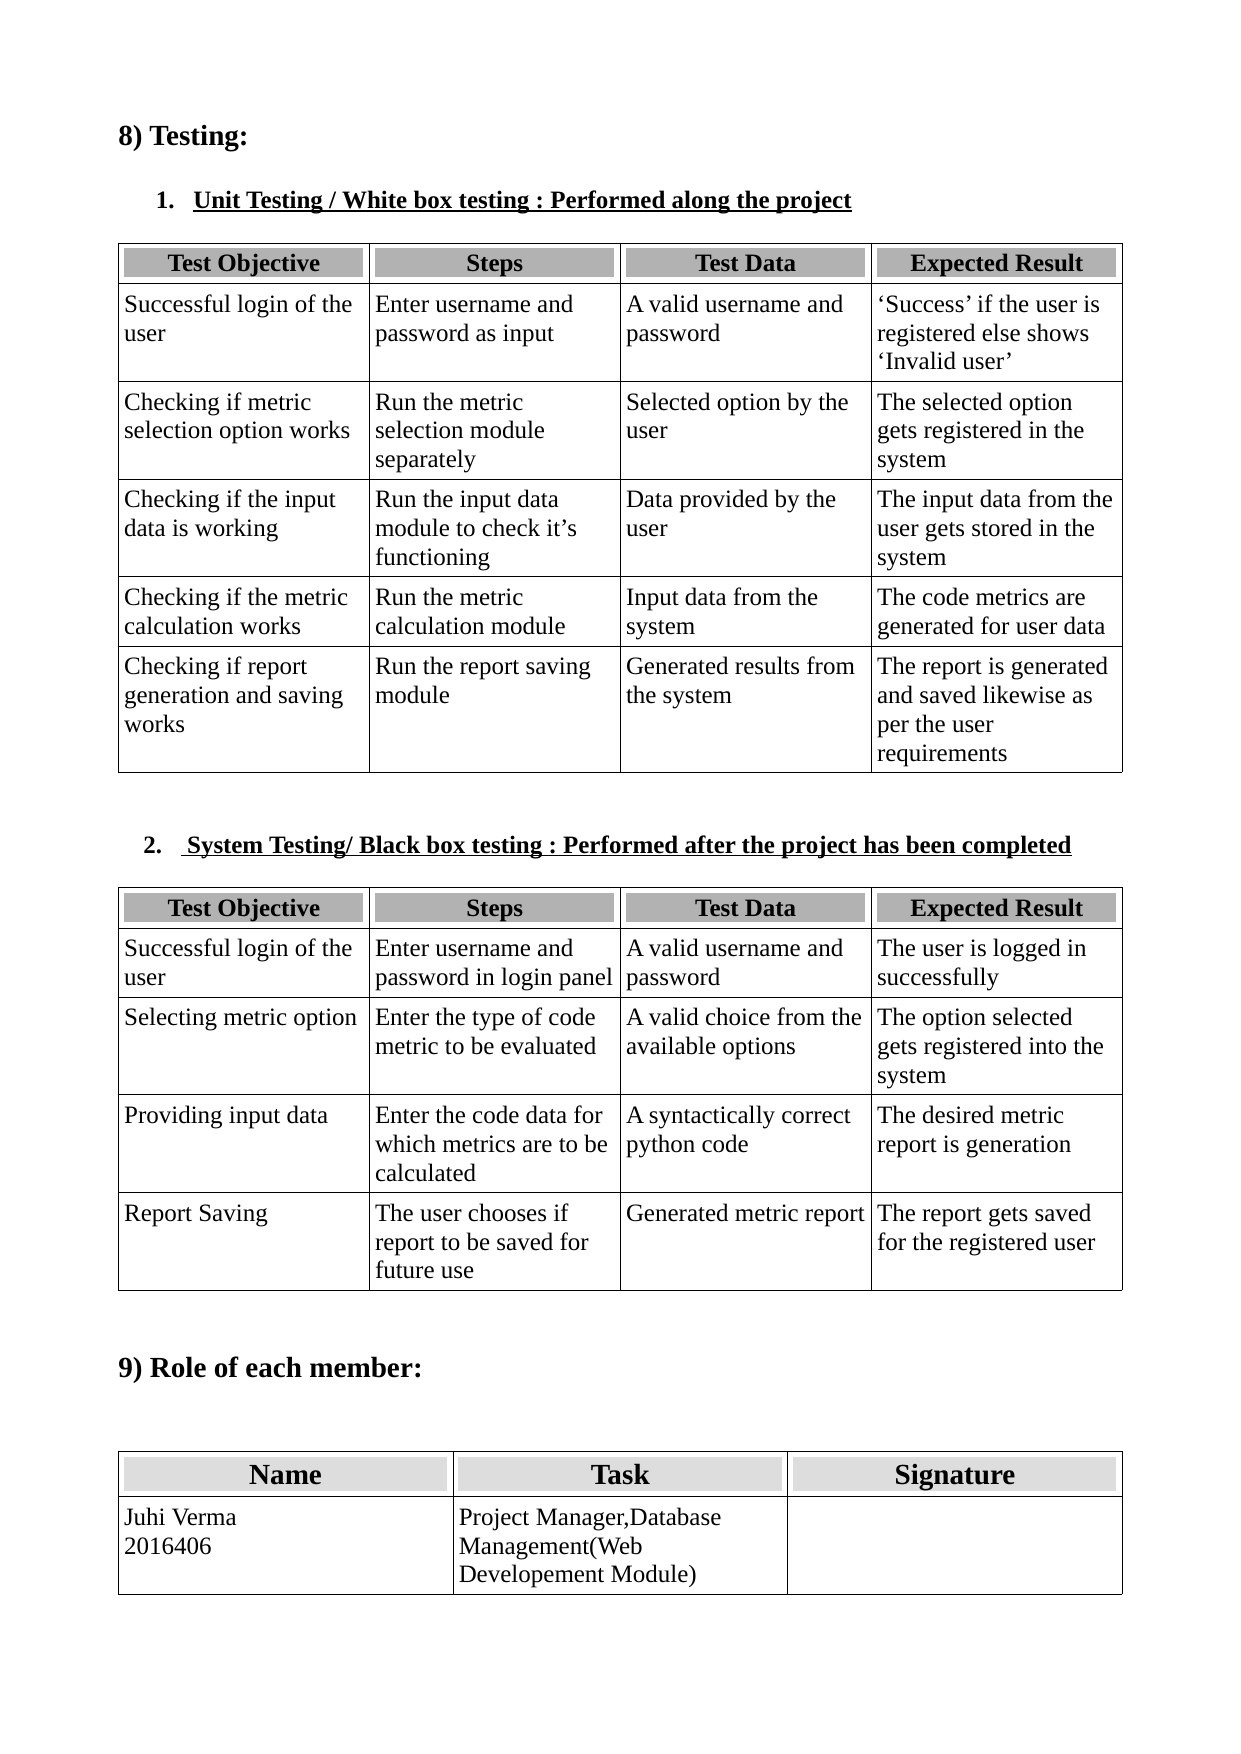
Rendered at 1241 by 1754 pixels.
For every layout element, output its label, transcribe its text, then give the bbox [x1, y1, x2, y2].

table_cell Project Manager,Database Management(Web Developement Module) [454, 1497, 787, 1594]
table_cell Report Saving [119, 1193, 369, 1290]
table_header Steps [370, 888, 620, 927]
table_cell The user is logged in successfully [872, 929, 1122, 997]
table_cell Selected option by the user [621, 382, 871, 479]
table_cell Juhi Verma 2016406 [119, 1497, 453, 1594]
table_cell Run the report saving module [370, 647, 620, 772]
table_header Steps [370, 244, 620, 283]
table_cell A valid username and password [621, 929, 871, 997]
table_cell Enter the type of code metric to be evaluated [370, 998, 620, 1094]
table_cell Successful login of the user [119, 284, 369, 381]
table_cell The report gets saved for the registered user [872, 1193, 1122, 1290]
table_cell The selected option gets registered in the system [872, 382, 1122, 479]
table_cell A valid username and password [621, 284, 871, 381]
table_cell The input data from the user gets stored in the system [872, 480, 1122, 576]
table_cell Run the input data module to check it’s functioning [370, 480, 620, 576]
table_cell Selecting metric option [119, 998, 369, 1094]
table_cell Enter the code data for which metrics are to be calculated [370, 1095, 620, 1192]
table_header Expected Result [872, 244, 1122, 283]
table_cell Run the metric calculation module [370, 577, 620, 646]
text 2. System Testing/ Black box testing : Performed after the project has been completed [118, 830, 1122, 858]
table_header Task [454, 1452, 787, 1496]
table_header Test Objective [119, 244, 369, 283]
table_cell The user chooses if report to be saved for future use [370, 1193, 620, 1290]
table_header Test Data [621, 888, 871, 927]
table_cell The option selected gets registered into the system [872, 998, 1122, 1094]
table_cell Run the metric selection module separately [370, 382, 620, 479]
table_cell [788, 1497, 1122, 1594]
text 8) Testing: [118, 118, 1122, 152]
table_cell Providing input data [119, 1095, 369, 1192]
table_header Name [119, 1452, 453, 1496]
table_cell The desired metric report is generation [872, 1095, 1122, 1192]
table_cell Checking if metric selection option works [119, 382, 369, 479]
table_cell Data provided by the user [621, 480, 871, 576]
table_cell Input data from the system [621, 577, 871, 646]
table_cell Checking if report generation and saving works [119, 647, 369, 772]
table_cell Enter username and password in login panel [370, 929, 620, 997]
table_cell Generated results from the system [621, 647, 871, 772]
table_header Expected Result [872, 888, 1122, 927]
table_header Signature [788, 1452, 1122, 1496]
table_cell ‘Success’ if the user is registered else shows ‘Invalid user’ [872, 284, 1122, 381]
table_cell Checking if the metric calculation works [119, 577, 369, 646]
table_cell A valid choice from the available options [621, 998, 871, 1094]
table_header Test Data [621, 244, 871, 283]
text 9) Role of each member: [118, 1351, 1122, 1384]
table_cell Successful login of the user [119, 929, 369, 997]
table_header Test Objective [119, 888, 369, 927]
table_cell Generated metric report [621, 1193, 871, 1290]
table_cell Enter username and password as input [370, 284, 620, 381]
table_cell The report is generated and saved likewise as per the user requirements [872, 647, 1122, 772]
table_cell The code metrics are generated for user data [872, 577, 1122, 646]
list Unit Testing / White box testing : Performed along the project [156, 185, 1122, 214]
table_cell A syntactically correct python code [621, 1095, 871, 1192]
table_cell Checking if the input data is working [119, 480, 369, 576]
